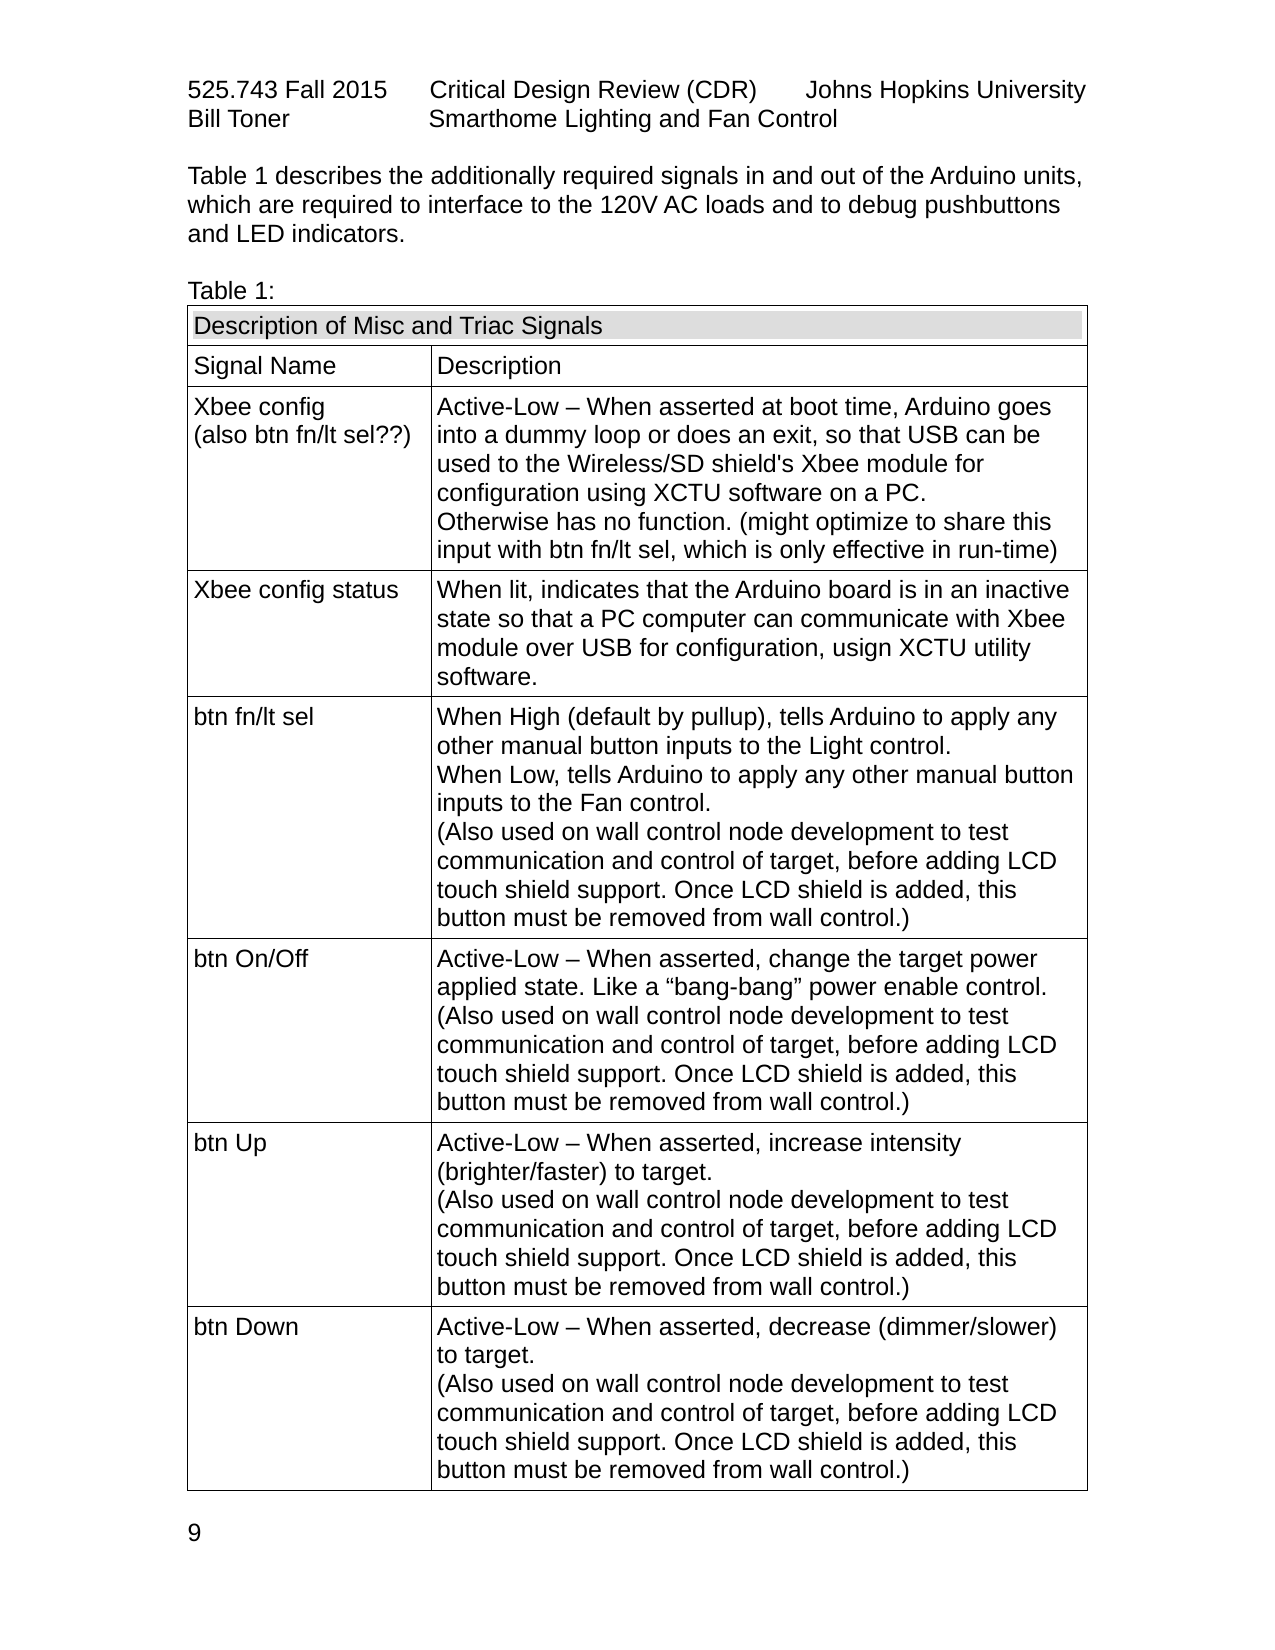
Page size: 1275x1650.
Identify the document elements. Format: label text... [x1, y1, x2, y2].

table_cell Xbee config (also btn fn/lt sel??) [188, 387, 431, 570]
table_cell Signal Name [188, 346, 431, 386]
table_cell Xbee config status [188, 571, 431, 696]
table_cell Active-Low – When asserted, decrease (dimmer/slower) to target. (Also used on wall control node development to test communication and control of target, before adding LCD touch shield support. Once LCD shield is added, this button must be removed from wall control.) [432, 1307, 1087, 1490]
table_cell Active-Low – When asserted, change the target power applied state. Like a “bang-bang” power enable control. (Also used on wall control node development to test communication and control of target, before adding LCD touch shield support. Once LCD shield is added, this button must be removed from wall control.) [432, 939, 1087, 1122]
table_cell Active-Low – When asserted, increase intensity (brighter/faster) to target. (Also used on wall control node development to test communication and control of target, before adding LCD touch shield support. Once LCD shield is added, this button must be removed from wall control.) [432, 1123, 1087, 1306]
table_cell btn Up [188, 1123, 431, 1306]
table_cell When High (default by pullup), tells Arduino to apply any other manual button inputs to the Light control. When Low, tells Arduino to apply any other manual button inputs to the Fan control. (Also used on wall control node development to test communication and control of target, before adding LCD touch shield support. Once LCD shield is added, this button must be removed from wall control.) [432, 697, 1087, 938]
table_cell Description [432, 346, 1087, 386]
table_cell btn Down [188, 1307, 431, 1490]
table_cell btn fn/lt sel [188, 697, 431, 938]
table_header Description of Misc and Triac Signals [188, 306, 1087, 345]
text Table 1 describes the additionally required signals in and out of the Arduino units, which are required to interface to the 120V AC loads and to debug pushbuttons and LED indicators. [187, 161, 1087, 247]
text Table 1: [187, 276, 1087, 305]
table_cell Active-Low – When asserted at boot time, Arduino goes into a dummy loop or does an exit, so that USB can be used to the Wireless/SD shield's Xbee module for configuration using XCTU software on a PC. Otherwise has no function. (might optimize to share this input with btn fn/lt sel, which is only effective in run-time) [432, 387, 1087, 570]
table_cell btn On/Off [188, 939, 431, 1122]
table_cell When lit, indicates that the Arduino board is in an inactive state so that a PC computer can communicate with Xbee module over USB for configuration, usign XCTU utility software. [432, 571, 1087, 696]
